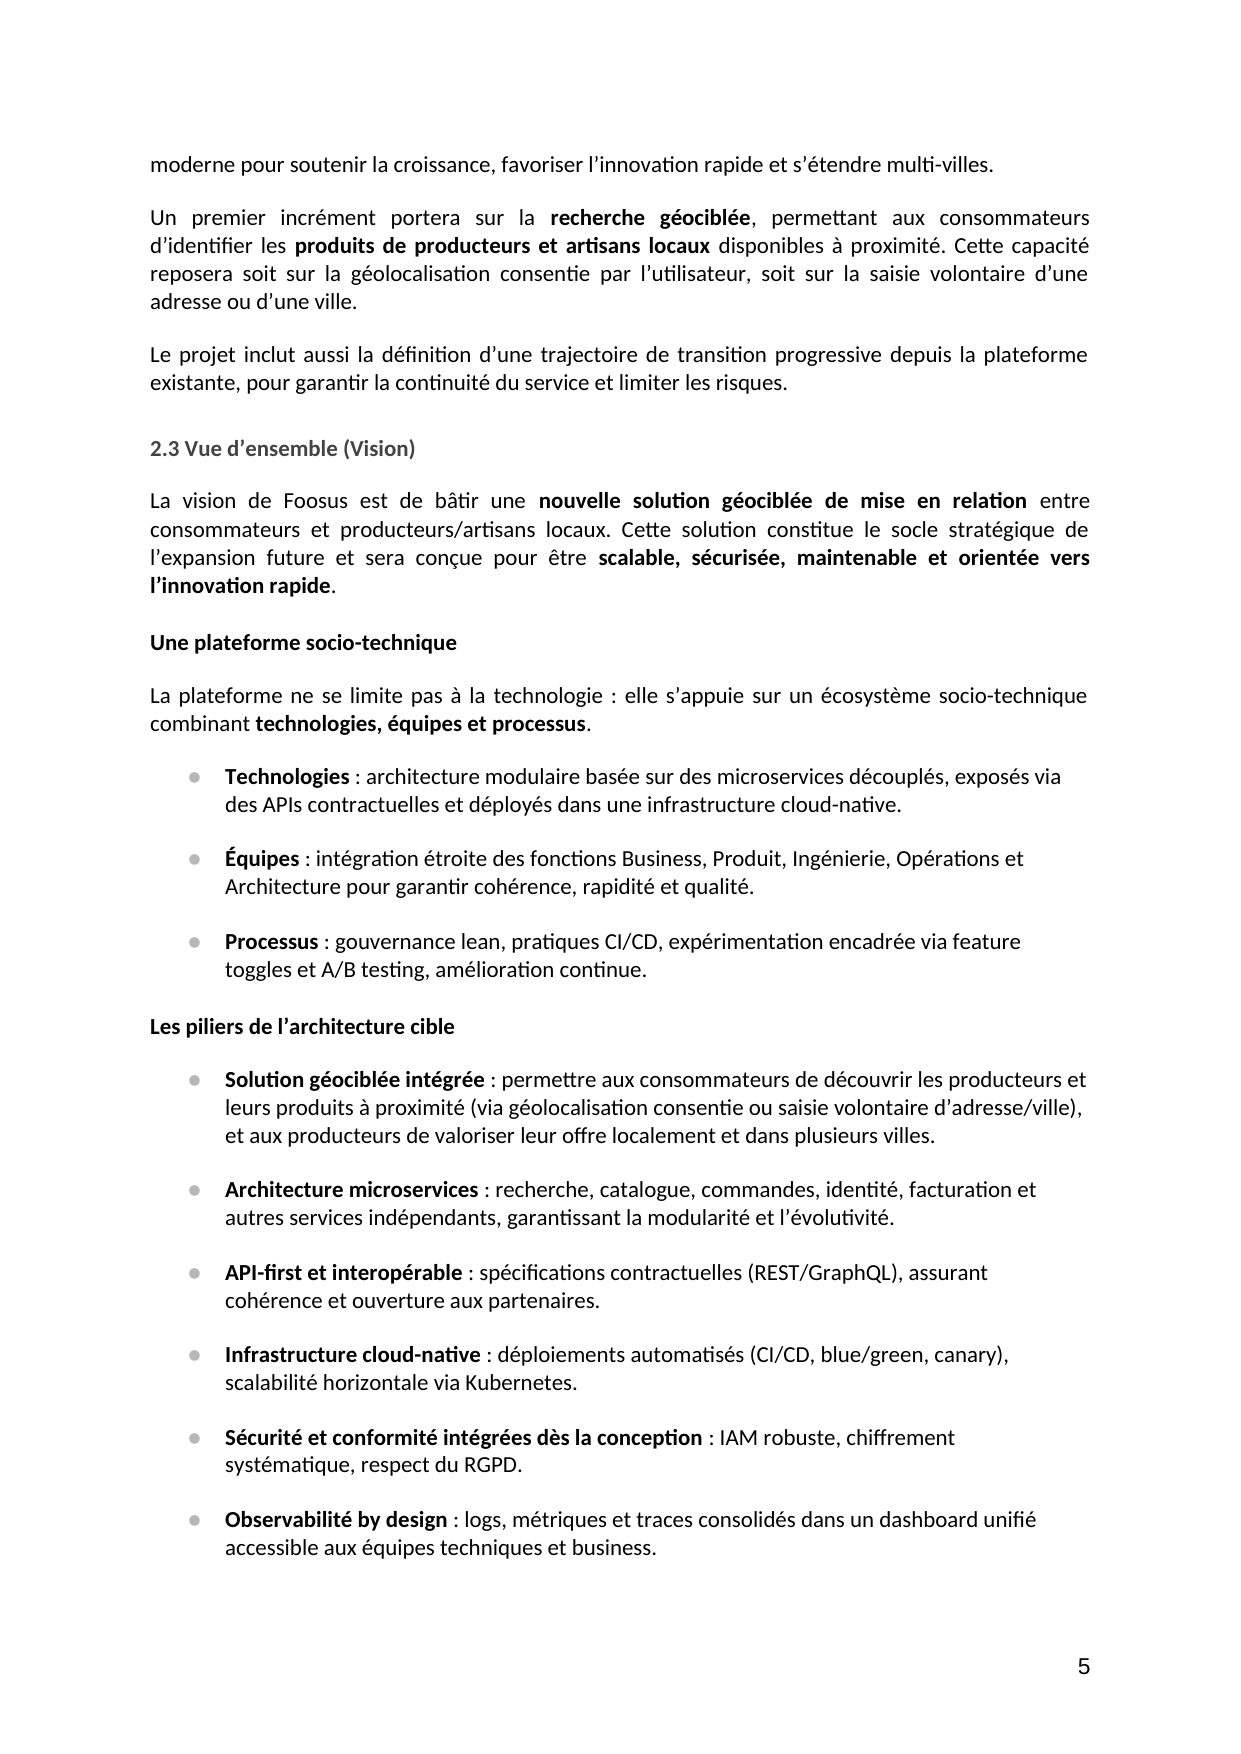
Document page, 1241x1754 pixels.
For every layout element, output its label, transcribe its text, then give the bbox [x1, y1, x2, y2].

list Processus : gouvernance lean, pratiques CI/CD, expérimentation encadrée via feature toggles et A/B testing, amélioration continue. [187, 927, 1090, 983]
text Un premier incrément portera sur la recherche géociblée, permettant aux consommateurs d’identifier les produits de producteurs et artisans locaux disponibles à proximité. Cette capacité reposera soit sur la géolocalisation consentie par l’utilisateur, soit sur la saisie volontaire d’une adresse ou d’une ville. [150, 203, 1090, 315]
list API-first et interopérable : spécifications contractuelles (REST/GraphQL), assurant cohérence et ouverture aux partenaires. [187, 1258, 1090, 1340]
text moderne pour soutenir la croissance, favoriser l’innovation rapide et s’étendre multi-villes. [150, 150, 1090, 178]
list Équipes : intégration étroite des fonctions Business, Produit, Ingénierie, Opérations et Architecture pour garantir cohérence, rapidité et qualité. [187, 844, 1090, 927]
text La plateforme ne se limite pas à la technologie : elle s’appuie sur un écosystème socio-technique combinant technologies, équipes et processus. [150, 681, 1090, 737]
list Observabilité by design : logs, métriques et traces consolidés dans un dashboard unifié accessible aux équipes techniques et business. [187, 1505, 1090, 1587]
list Technologies : architecture modulaire basée sur des microservices découplés, exposés via des APIs contractuelles et déployés dans une infrastructure cloud-native. [187, 762, 1090, 844]
list Architecture microservices : recherche, catalogue, commandes, identité, facturation et autres services indépendants, garantissant la modularité et l’évolutivité. [187, 1175, 1090, 1258]
text Le projet inclut aussi la définition d’une trajectoire de transition progressive depuis la plateforme existante, pour garantir la continuité du service et limiter les risques. [150, 340, 1090, 396]
list Sécurité et conformité intégrées dès la conception : IAM robuste, chiffrement systématique, respect du RGPD. [187, 1423, 1090, 1505]
list Solution géociblée intégrée : permettre aux consommateurs de découvrir les producteurs et leurs produits à proximité (via géolocalisation consentie ou saisie volontaire d’adresse/ville), et aux producteurs de valoriser leur offre localement et dans plusieurs villes. [187, 1065, 1090, 1175]
list Infrastructure cloud-native : déploiements automatisés (CI/CD, blue/green, canary), scalabilité horizontale via Kubernetes. [187, 1340, 1090, 1423]
subtitle 2.3 Vue d’ensemble (Vision) [150, 434, 1090, 462]
text La vision de Foosus est de bâtir une nouvelle solution géociblée de mise en relation entre consommateurs et producteurs/artisans locaux. Cette solution constitue le socle stratégique de l’expansion future et sera conçue pour être scalable, sécurisée, maintenable et orientée vers l’innovation rapide. [150, 487, 1090, 599]
subtitle Une plateforme socio-technique [150, 628, 1090, 656]
subtitle Les piliers de l’architecture cible [150, 1012, 1090, 1040]
